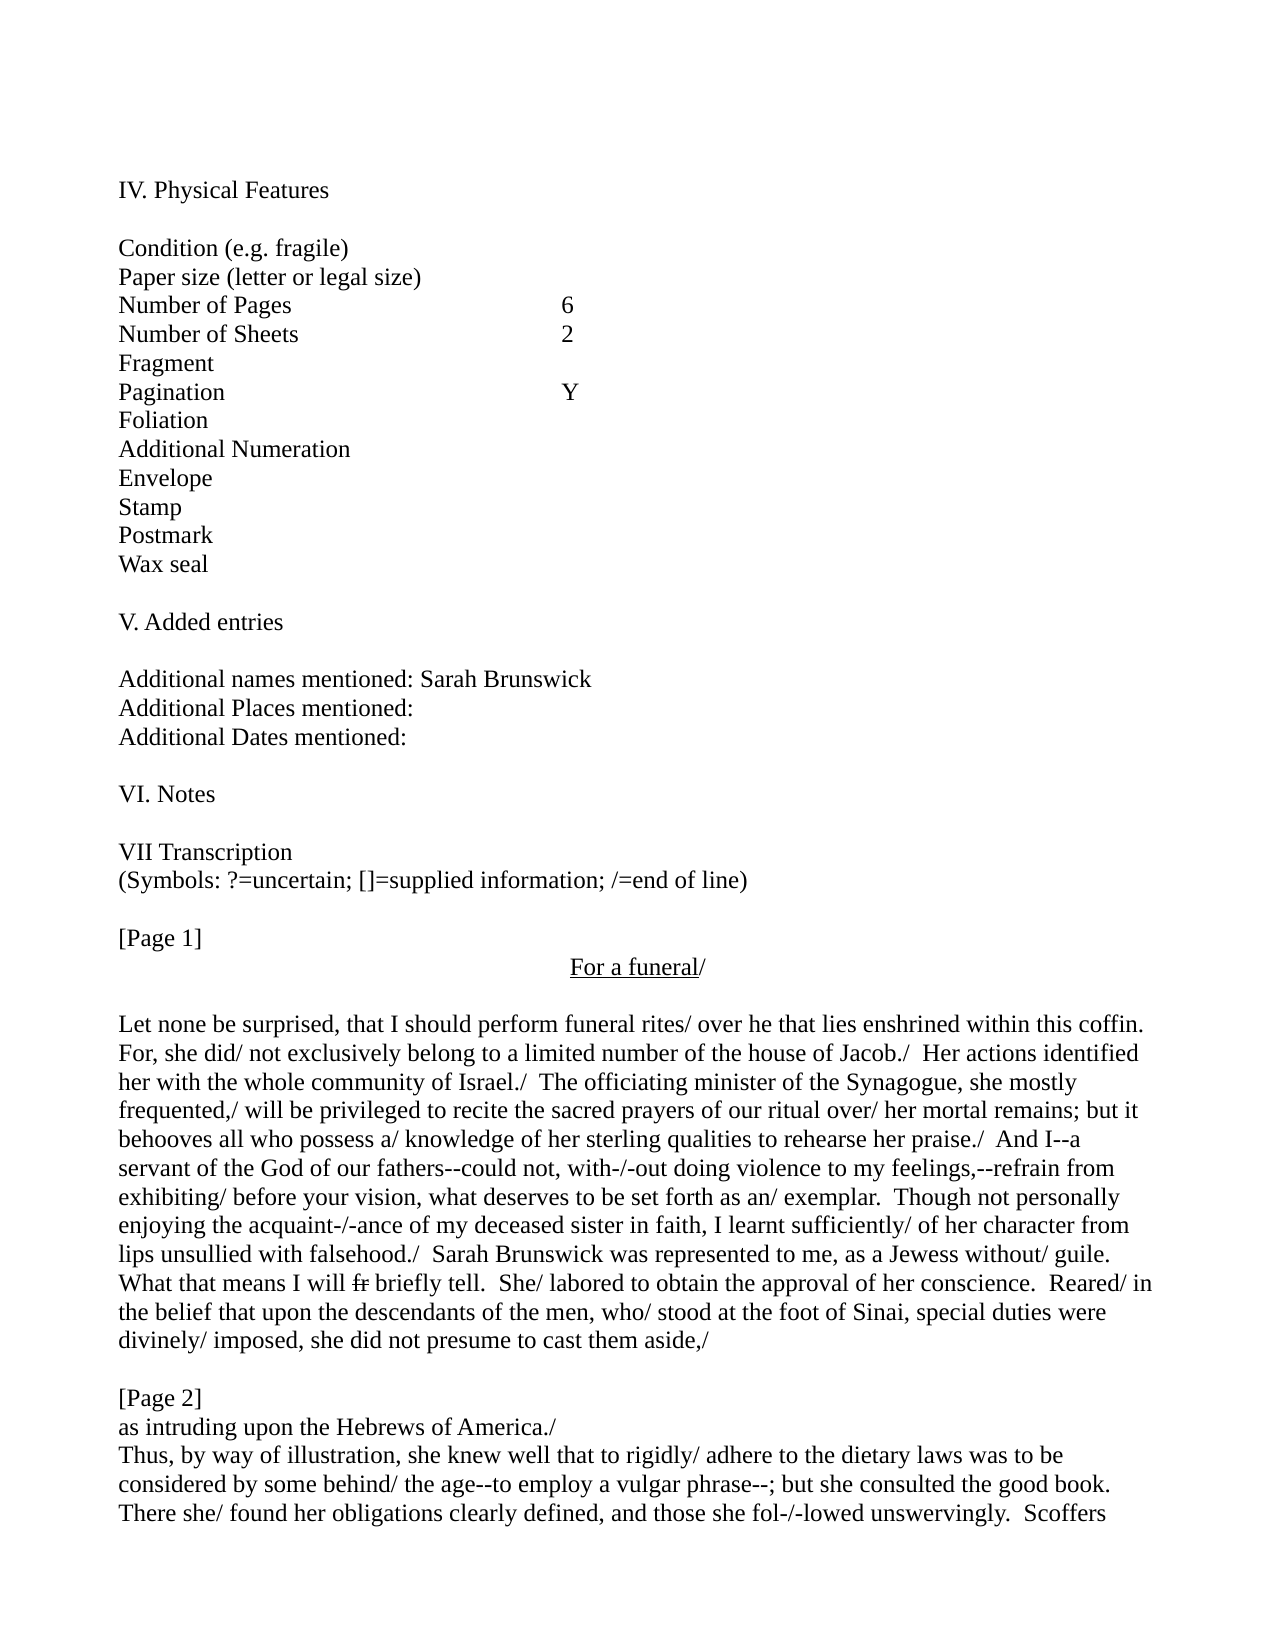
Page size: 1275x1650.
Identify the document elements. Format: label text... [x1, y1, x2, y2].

text Stamp [118, 492, 1157, 521]
text (Symbols: ?=uncertain; []=supplied information; /=end of line) [118, 866, 1157, 894]
text Additional Dates mentioned: [118, 722, 1157, 751]
text Additional Numeration [118, 434, 1157, 463]
text Foliation [118, 406, 1157, 434]
text Thus, by way of illustration, she knew well that to rigidly/ adhere to the dietary laws was to be considered by some behind/ the age--to employ a vulgar phrase--; but she consulted the good book. There she/ found her obligations clearly defined, and those she fol-/-lowed unswervingly. Scoffers [118, 1441, 1157, 1527]
text as intruding upon the Hebrews of America./ [118, 1412, 1157, 1441]
text [Page 1] [118, 923, 1157, 952]
text VI. Notes [118, 779, 1157, 808]
text Wax seal [118, 549, 1157, 578]
text V. Added entries [118, 607, 1157, 636]
text IV. Physical Features [118, 176, 1157, 204]
text Condition (e.g. fragile) [118, 233, 1157, 262]
text Envelope [118, 463, 1157, 492]
text Fragment [118, 348, 1157, 377]
text Let none be surprised, that I should perform funeral rites/ over he that lies enshrined within this coffin. For, she did/ not exclusively belong to a limited number of the house of Jacob./ Her actions identified her with the whole community of Israel./ The officiating minister of the Synagogue, she mostly frequented,/ will be privileged to recite the sacred prayers of our ritual over/ her mortal remains; but it behooves all who possess a/ knowledge of her sterling qualities to rehearse her praise./ And I--a servant of the God of our fathers--could not, with-/-out doing violence to my feelings,--refrain from exhibiting/ before your vision, what deserves to be set forth as an/ exemplar. Though not personally enjoying the acquaint-/-ance of my deceased sister in faith, I learnt sufficiently/ of her character from lips unsullied with falsehood./ Sarah Brunswick was represented to me, as a Jewess without/ guile. What that means I will fr briefly tell. She/ labored to obtain the approval of her conscience. Reared/ in the belief that upon the descendants of the men, who/ stood at the foot of Sinai, special duties were divinely/ imposed, she did not presume to cast them aside,/ [118, 1009, 1157, 1354]
text For a funeral/ [118, 952, 1157, 981]
text VII Transcription [118, 837, 1157, 866]
text Paper size (letter or legal size) [118, 262, 1157, 291]
text Number of Pages 6 [118, 291, 1157, 319]
text [Page 2] [118, 1383, 1157, 1412]
text Additional names mentioned: Sarah Brunswick [118, 664, 1157, 693]
text Postma rk [118, 521, 1157, 549]
text Additional Places mentioned: [118, 693, 1157, 722]
text Number of Sheets 2 [118, 319, 1157, 348]
text Pagination Y [118, 377, 1157, 406]
